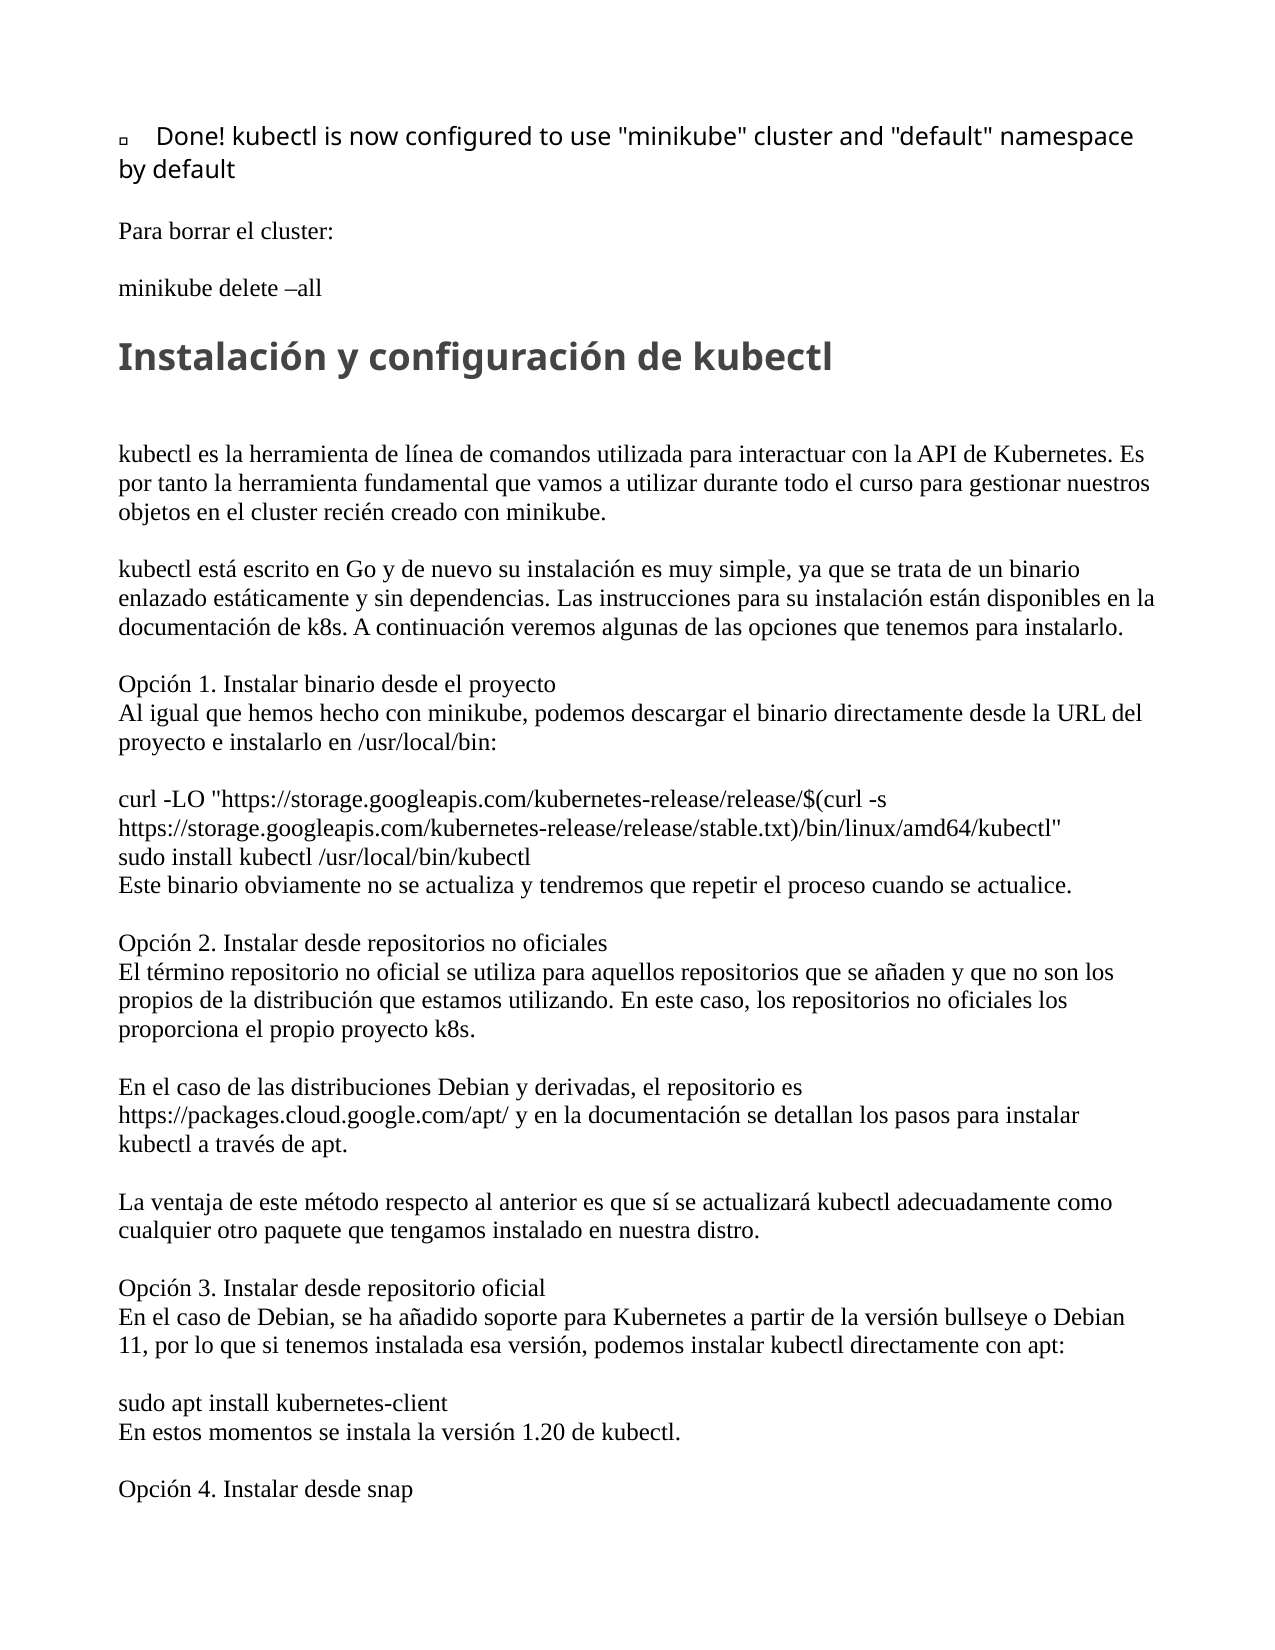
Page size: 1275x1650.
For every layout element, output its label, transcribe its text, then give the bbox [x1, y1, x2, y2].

text El término repositorio no oficial se utiliza para aquellos repositorios que se añaden y que no son los propios de la distribución que estamos utilizando. En este caso, los repositorios no oficiales los proporciona el propio proyecto k8s. [118, 957, 1157, 1043]
text Al igual que hemos hecho con minikube, podemos descargar el binario directamente desde la URL del proyecto e instalarlo en /usr/local/bin: [118, 698, 1157, 756]
text Opción 2. Instalar desde repositorios no oficiales [118, 928, 1157, 957]
text Opción 3. Instalar desde repositorio oficial [118, 1273, 1157, 1302]
text Este binario obviamente no se actualiza y tendremos que repetir el proceso cuando se actualice. [118, 871, 1157, 899]
text kubectl está escrito en Go y de nuevo su instalación es muy simple, ya que se trata de un binario enlazado estáticamente y sin dependencias. Las instrucciones para su instalación están disponibles en la documentación de k8s. A continuación veremos algunas de las opciones que tenemos para instalarlo. [118, 554, 1157, 641]
text minikube delete –all [118, 273, 1157, 302]
text Opción 4. Instalar desde snap [118, 1474, 1157, 1503]
text Opción 1. Instalar binario desde el proyecto [118, 669, 1157, 698]
text En el caso de Debian, se ha añadido soporte para Kubernetes a partir de la versión bullseye o Debian 11, por lo que si tenemos instalada esa versión, podemos instalar kubectl directamente con apt: [118, 1302, 1157, 1359]
text La ventaja de este método respecto al anterior es que sí se actualizará kubectl adecuadamente como cualquier otro paquete que tengamos instalado en nuestra distro. [118, 1187, 1157, 1244]
text En el caso de las distribuciones Debian y derivadas, el repositorio es https://packages.cloud.google.com/apt/ y en la documentación se detallan los pasos para instalar kubectl a través de apt. [118, 1072, 1157, 1158]
text  Done! kubectl is now configured to use "minikube" cluster and "default" namespace by default [118, 118, 1157, 186]
text En estos momentos se instala la versión 1.20 de kubectl. [118, 1417, 1157, 1446]
text Instalación y configuración de kubectl [118, 331, 1157, 382]
text curl -LO "https://storage.googleapis.com/kubernetes-release/release/$(curl -s https://storage.googleapis.com/kubernetes-release/release/stable.txt)/bin/linux/amd64/kubectl" [118, 784, 1157, 842]
text sudo apt install kubernetes-client [118, 1388, 1157, 1417]
text sudo install kubectl /usr/local/bin/kubectl [118, 842, 1157, 871]
text kubectl es la herramienta de línea de comandos utilizada para interactuar con la API de Kubernetes. Es por tanto la herramienta fundamental que vamos a utilizar durante todo el curso para gestionar nuestros objetos en el cluster recién creado con minikube. [118, 439, 1157, 526]
text Para borrar el cluster: [118, 216, 1157, 244]
